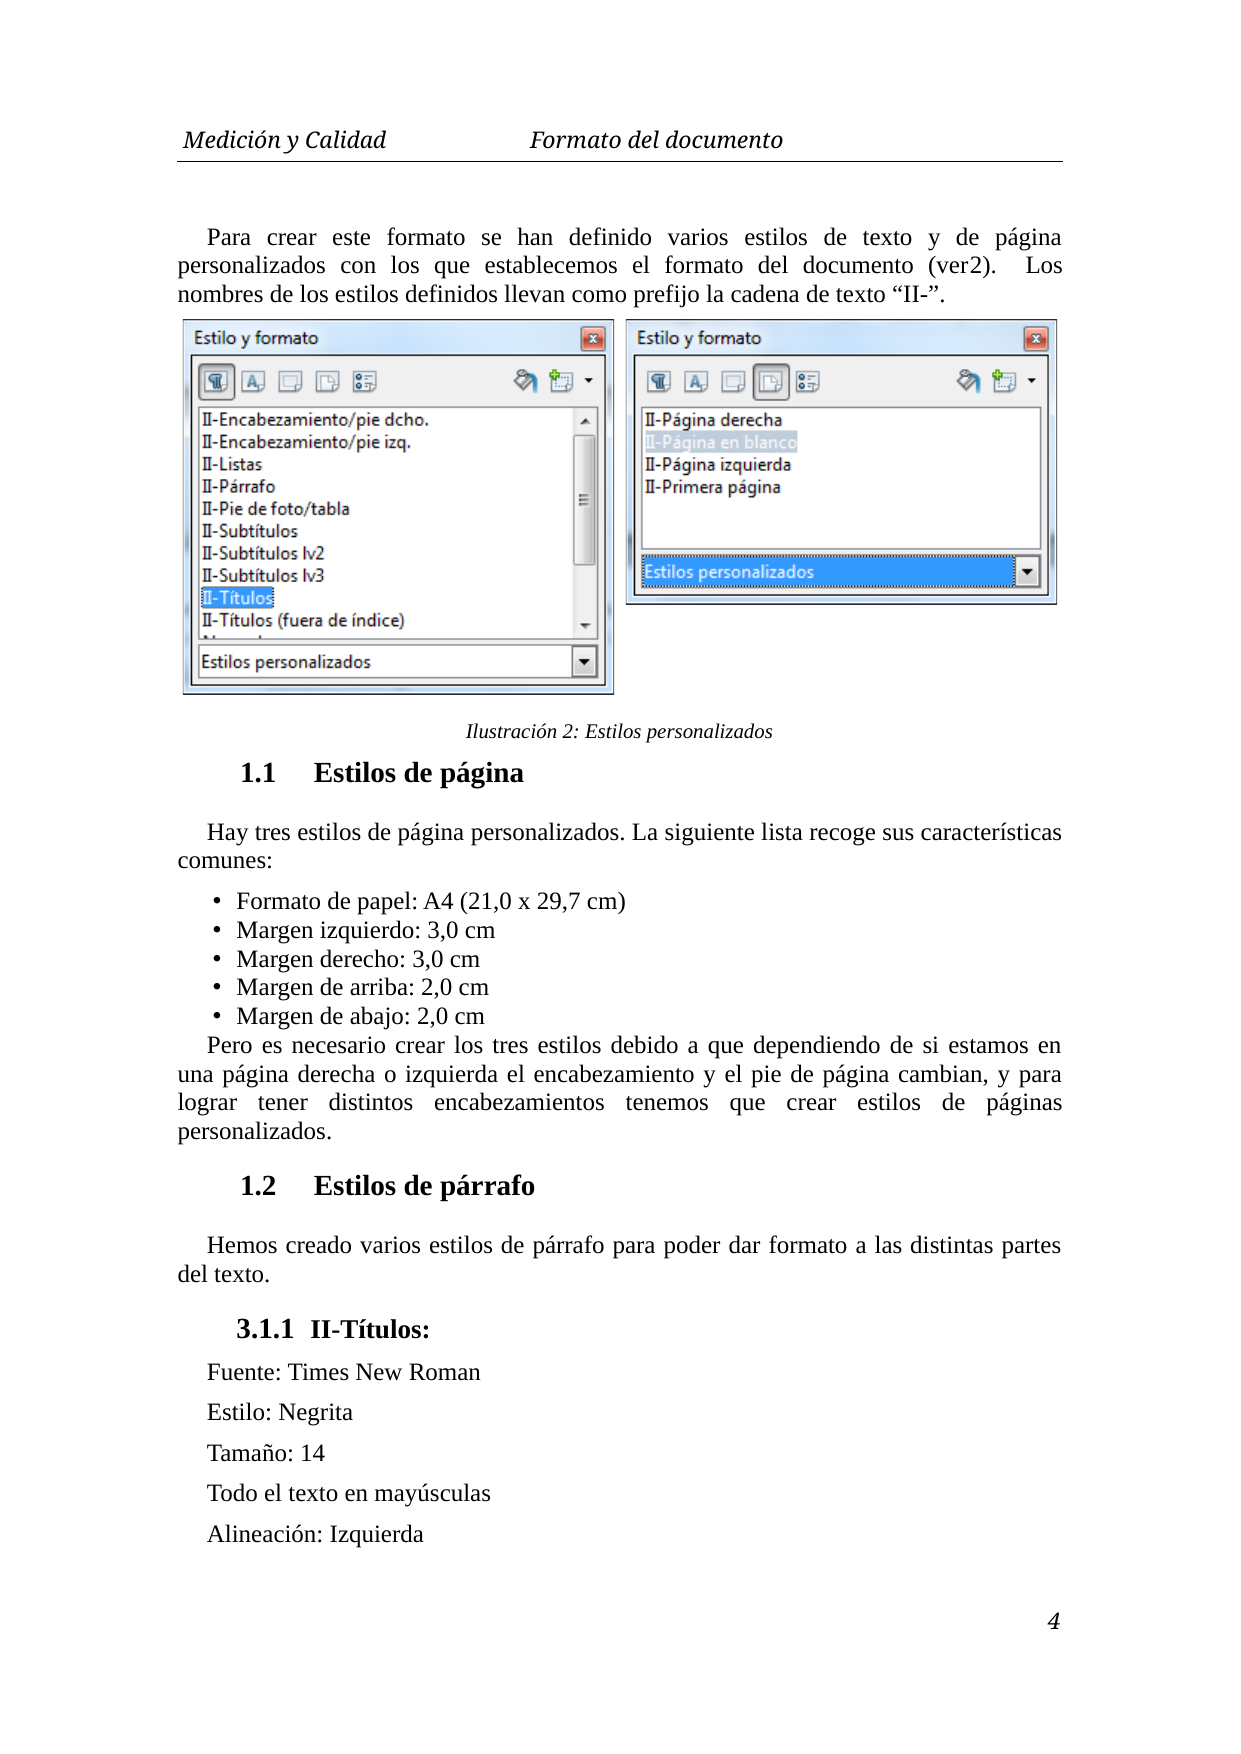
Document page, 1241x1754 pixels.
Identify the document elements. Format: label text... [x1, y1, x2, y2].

subtitle II-Títulos: [236, 1312, 1063, 1345]
text Tamaño: 14 [177, 1438, 1063, 1467]
text Ilustración 2: Estilos personalizados [177, 719, 1063, 743]
list Margen de arriba: 2,0 cm [213, 972, 1063, 1001]
picture [182, 319, 615, 695]
text Fuente: Times New Roman [177, 1357, 1063, 1386]
text Alineación: Izquierda [177, 1519, 1063, 1548]
text Hay tres estilos de página personalizados. La siguiente lista recoge sus características comunes: [177, 817, 1063, 874]
text Estilo: Negrita [177, 1397, 1063, 1426]
table_header [177, 320, 620, 719]
list Margen izquierdo: 3,0 cm [213, 915, 1063, 944]
subtitle Estilos de página [240, 755, 1063, 788]
subtitle Estilos de párrafo [240, 1168, 1063, 1202]
table_header [620, 320, 1063, 719]
text Para crear este formato se han definido varios estilos de texto y de página personalizados con los que establecemos el formato del documento (verIlustración 2). Los nombres de los estilos definidos llevan como prefijo la cadena de texto “II-”. [177, 222, 1063, 308]
list Margen derecho: 3,0 cm [213, 944, 1063, 972]
list Margen de abajo: 2,0 cm [213, 1001, 1063, 1030]
text Hemos creado varios estilos de párrafo para poder dar formato a las distintas partes del texto. [177, 1231, 1063, 1288]
list Formato de papel: A4 (21,0 x 29,7 cm) [213, 886, 1063, 915]
text Pero es necesario crear los tres estilos debido a que dependiendo de si estamos en una página derecha o izquierda el encabezamiento y el pie de página cambian, y para lograr tener distintos encabezamientos tenemos que crear estilos de páginas personalizados. [177, 1030, 1063, 1145]
picture [625, 319, 1058, 605]
text Todo el texto en mayúsculas [177, 1478, 1063, 1507]
